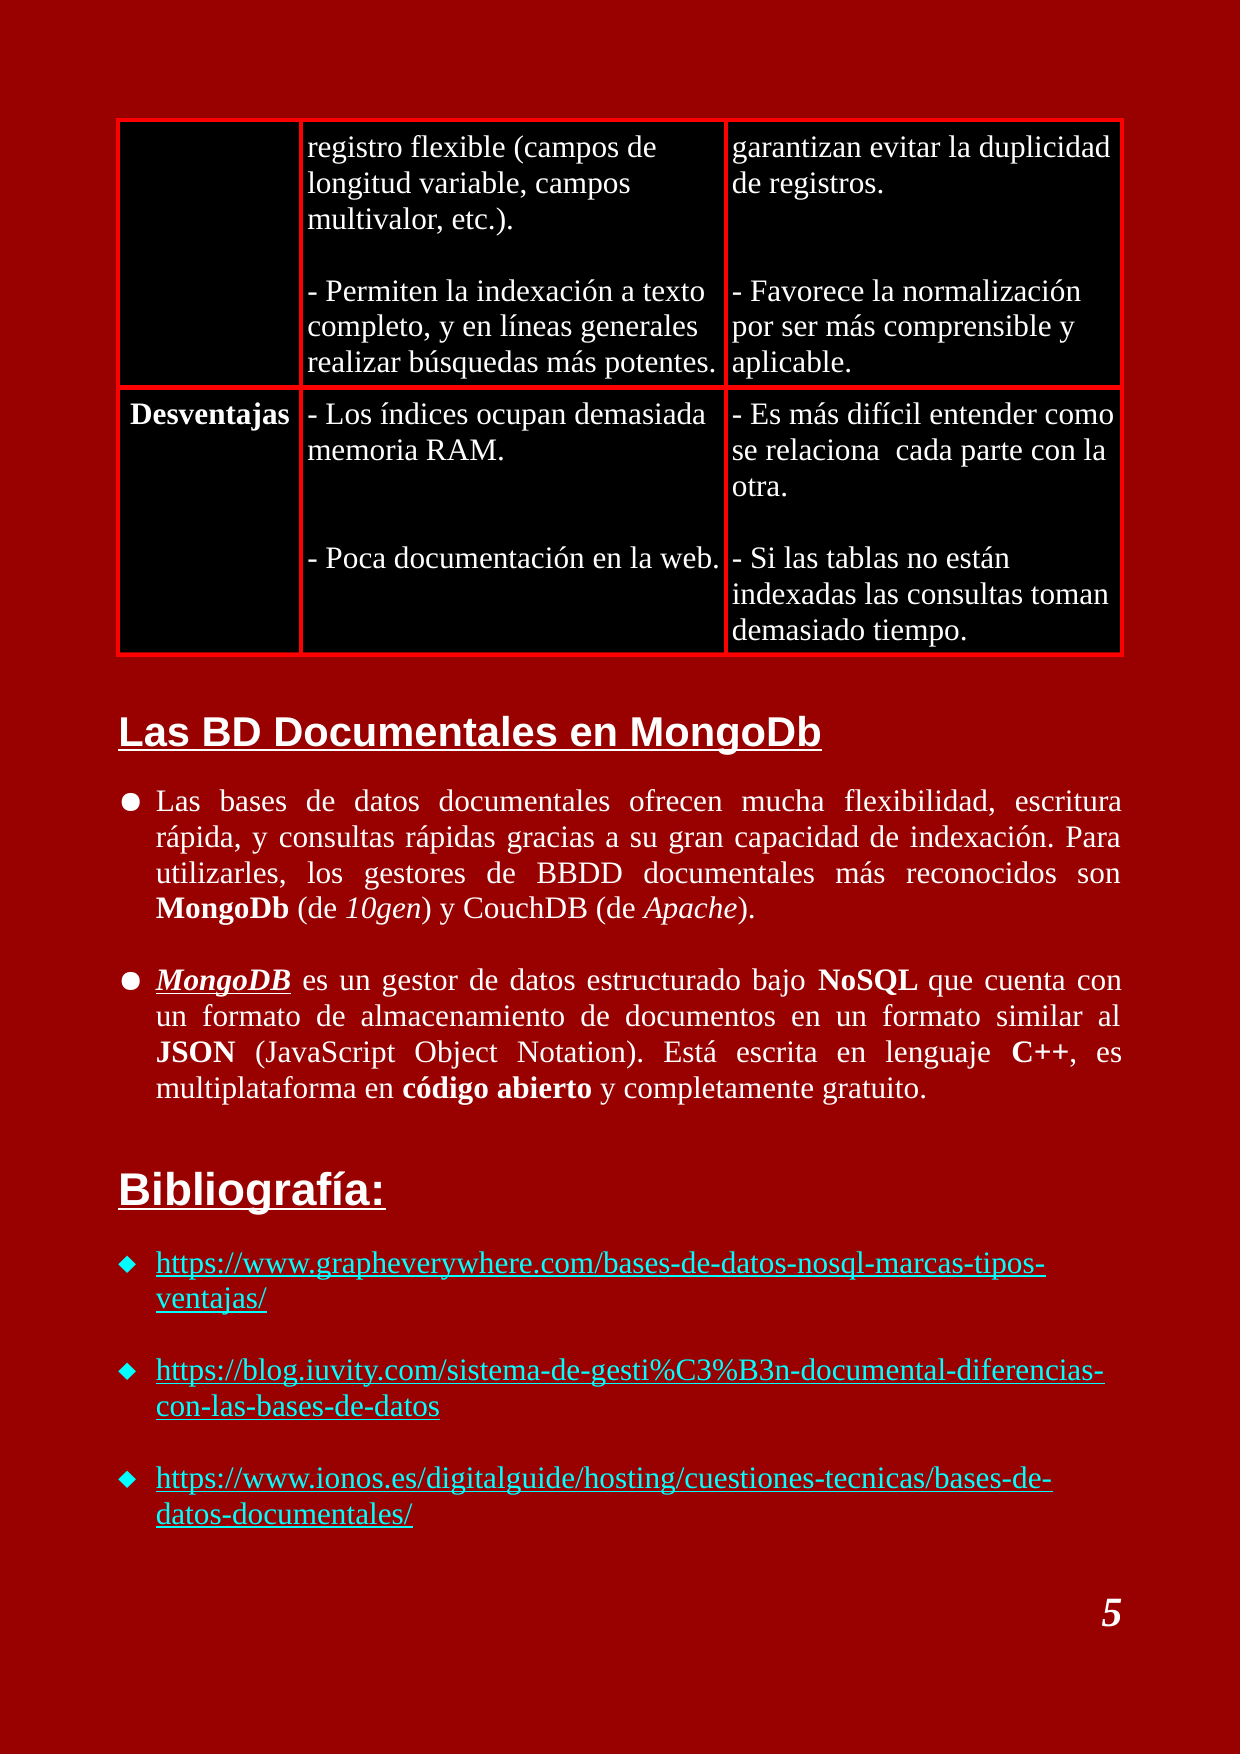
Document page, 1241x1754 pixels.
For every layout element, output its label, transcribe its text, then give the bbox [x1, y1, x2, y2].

list MongoDB es un gestor de datos estructurado bajo NoSQL que cuenta con un formato de almacenamiento de documentos en un formato similar al JSON (JavaScript Object Notation). Está escrita en lenguaje C++, es multiplataforma en código abierto y completamente gratuito. [118, 962, 1122, 1105]
table_cell garantizan evitar la duplicidad de registros. - Favorece la normalización por ser más comprensible y aplicable. [728, 122, 1120, 385]
list Las bases de datos documentales ofrecen mucha flexibilidad, escritura rápida, y consultas rápidas gracias a su gran capacidad de indexación. Para utilizarles, los gestores de BBDD documentales más reconocidos son MongoDb (de 10gen) y CouchDB (de Apache). [118, 782, 1122, 926]
table_cell [120, 122, 299, 385]
table_cell - Es más difícil entender como se relaciona cada parte con la otra. - Si las tablas no están indexadas las consultas toman demasiado tiempo. [728, 390, 1120, 652]
table_cell Desventajas [120, 390, 299, 652]
table_cell - Los índices ocupan demasiada memoria RAM. - Poca documentación en la web. [303, 390, 724, 652]
list https://www.grapheverywhere.com/bases-de-datos-nosql-marcas-tipos-ventajas/ [118, 1244, 1122, 1316]
subtitle Las BD Documentales en MongoDb [118, 707, 1122, 755]
list https://blog.iuvity.com/sistema-de-gesti%C3%B3n-documental-diferencias-con-las-bases-de-datos [118, 1352, 1122, 1423]
list https://www.ionos.es/digitalguide/hosting/cuestiones-tecnicas/bases-de-datos-documentales/ [118, 1459, 1122, 1531]
subtitle Bibliografía: [118, 1162, 1122, 1215]
table_cell registro flexible (campos de longitud variable, campos multivalor, etc.). - Permiten la indexación a texto completo, y en líneas generales realizar búsquedas más potentes. [303, 122, 724, 385]
